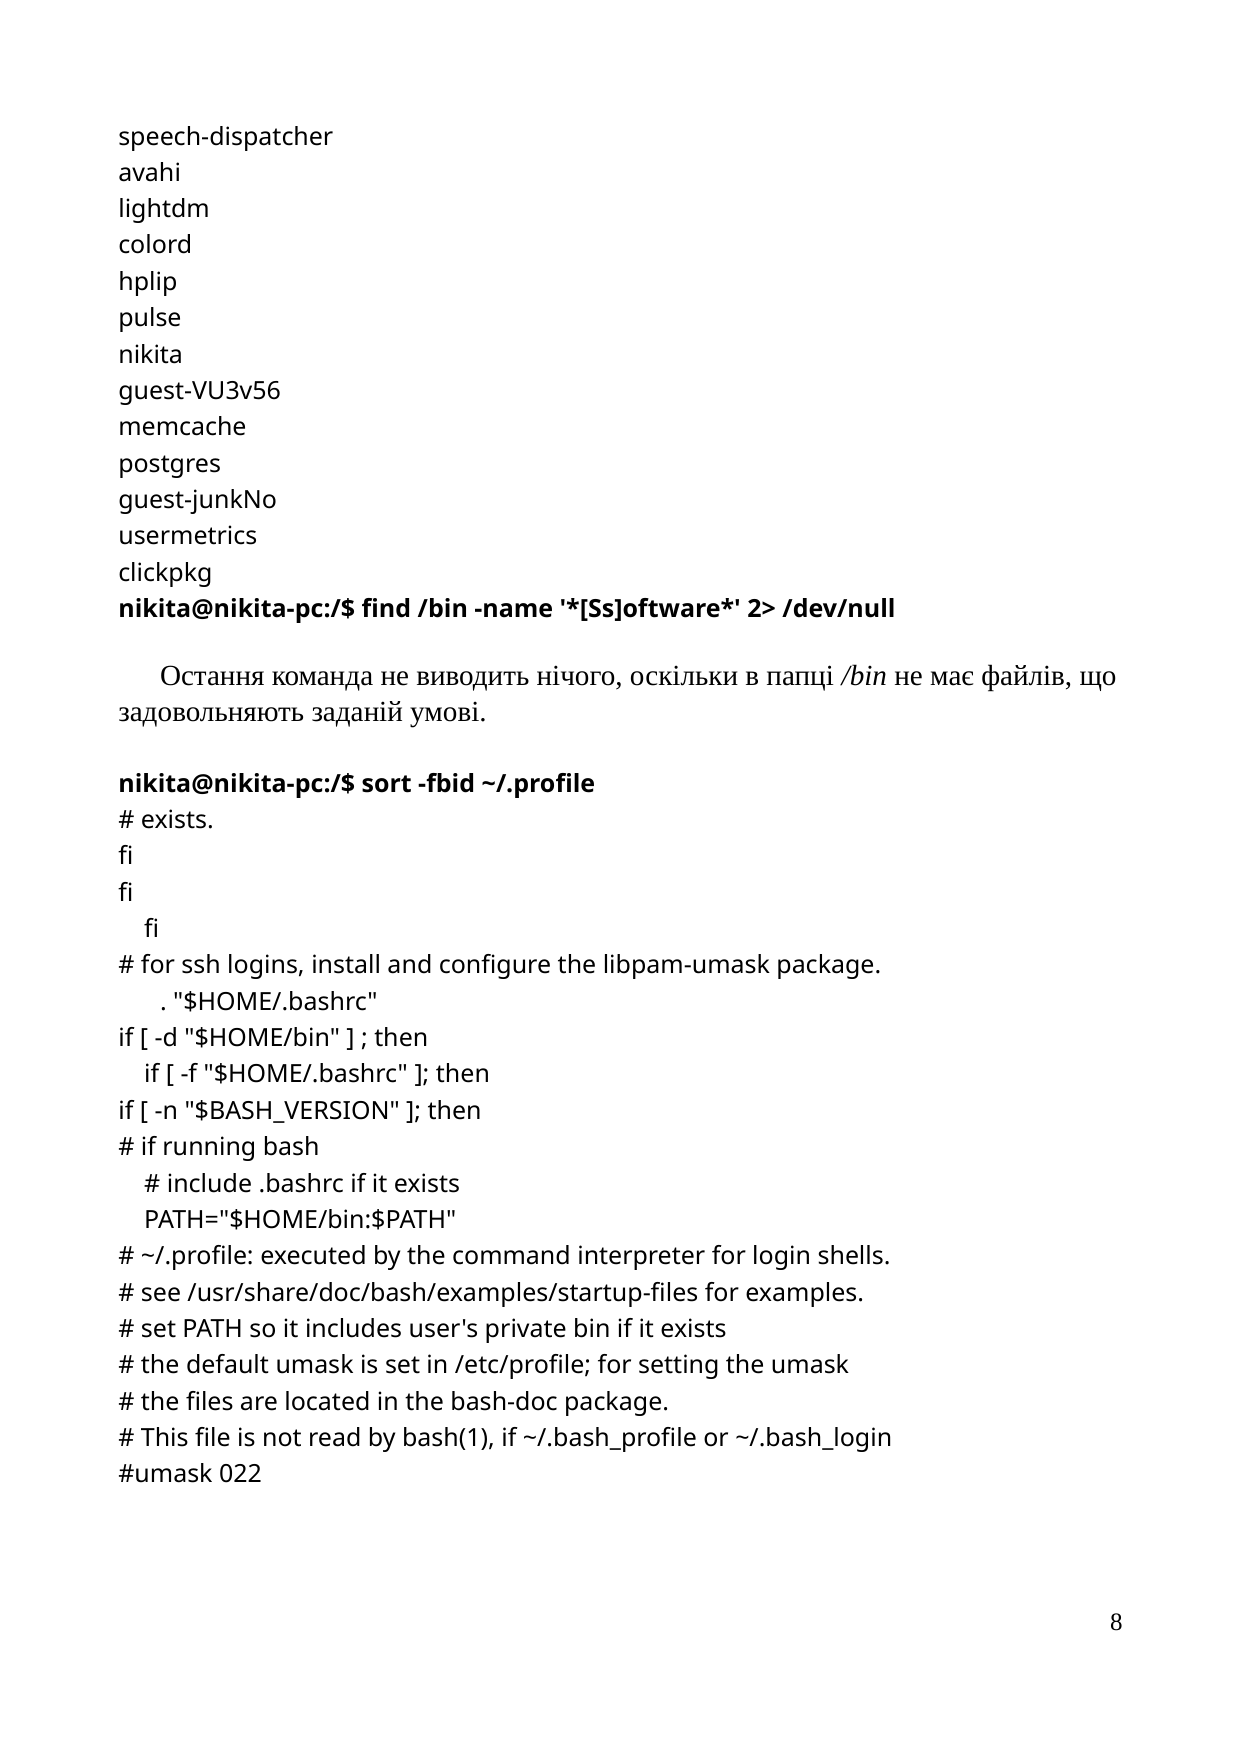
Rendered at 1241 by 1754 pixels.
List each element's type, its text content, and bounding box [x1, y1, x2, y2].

list # set PATH so it includes user's private bin if it exists [118, 1311, 1122, 1345]
list Остання команда не виводить нічого, оскільки в папці /bin не має файлів, що задовольняють заданій умові. [118, 658, 1122, 727]
list nikita@nikita-pc:/$ find /bin -name '*[Ss]oftware*' 2> /dev/null [118, 591, 1122, 625]
list avahi [118, 154, 1122, 188]
list guest-VU3v56 [118, 373, 1122, 407]
list speech-dispatcher [118, 118, 1122, 152]
list . "$HOME/.bashrc" [118, 983, 1122, 1017]
list #umask 022 [118, 1456, 1122, 1490]
list hplip [118, 263, 1122, 298]
list nikita@nikita-pc:/$ sort -fbid ~/.profile [118, 765, 1122, 799]
list if [ -f "$HOME/.bashrc" ]; then [118, 1056, 1122, 1090]
list lightdm [118, 191, 1122, 225]
list clickpkg [118, 554, 1122, 588]
list # if running bash [118, 1129, 1122, 1163]
list # This file is not read by bash(1), if ~/.bash_profile or ~/.bash_login [118, 1420, 1122, 1454]
list # include .bashrc if it exists [118, 1165, 1122, 1199]
list PATH="$HOME/bin:$PATH" [118, 1202, 1122, 1236]
list # see /usr/share/doc/bash/examples/startup-files for examples. [118, 1274, 1122, 1308]
list # the files are located in the bash-doc package. [118, 1383, 1122, 1417]
list fi [118, 911, 1122, 945]
list if [ -d "$HOME/bin" ] ; then [118, 1020, 1122, 1054]
list guest-junkNo [118, 482, 1122, 516]
list # for ssh logins, install and configure the libpam-umask package. [118, 947, 1122, 981]
list postgres [118, 445, 1122, 479]
list colord [118, 227, 1122, 261]
list usermetrics [118, 518, 1122, 552]
list # ~/.profile: executed by the command interpreter for login shells. [118, 1238, 1122, 1272]
list pulse [118, 300, 1122, 334]
list if [ -n "$BASH_VERSION" ]; then [118, 1092, 1122, 1127]
list memcache [118, 409, 1122, 443]
list fi [118, 838, 1122, 872]
list fi [118, 874, 1122, 908]
list nikita [118, 336, 1122, 370]
list # exists. [118, 802, 1122, 836]
list # the default umask is set in /etc/profile; for setting the umask [118, 1347, 1122, 1381]
